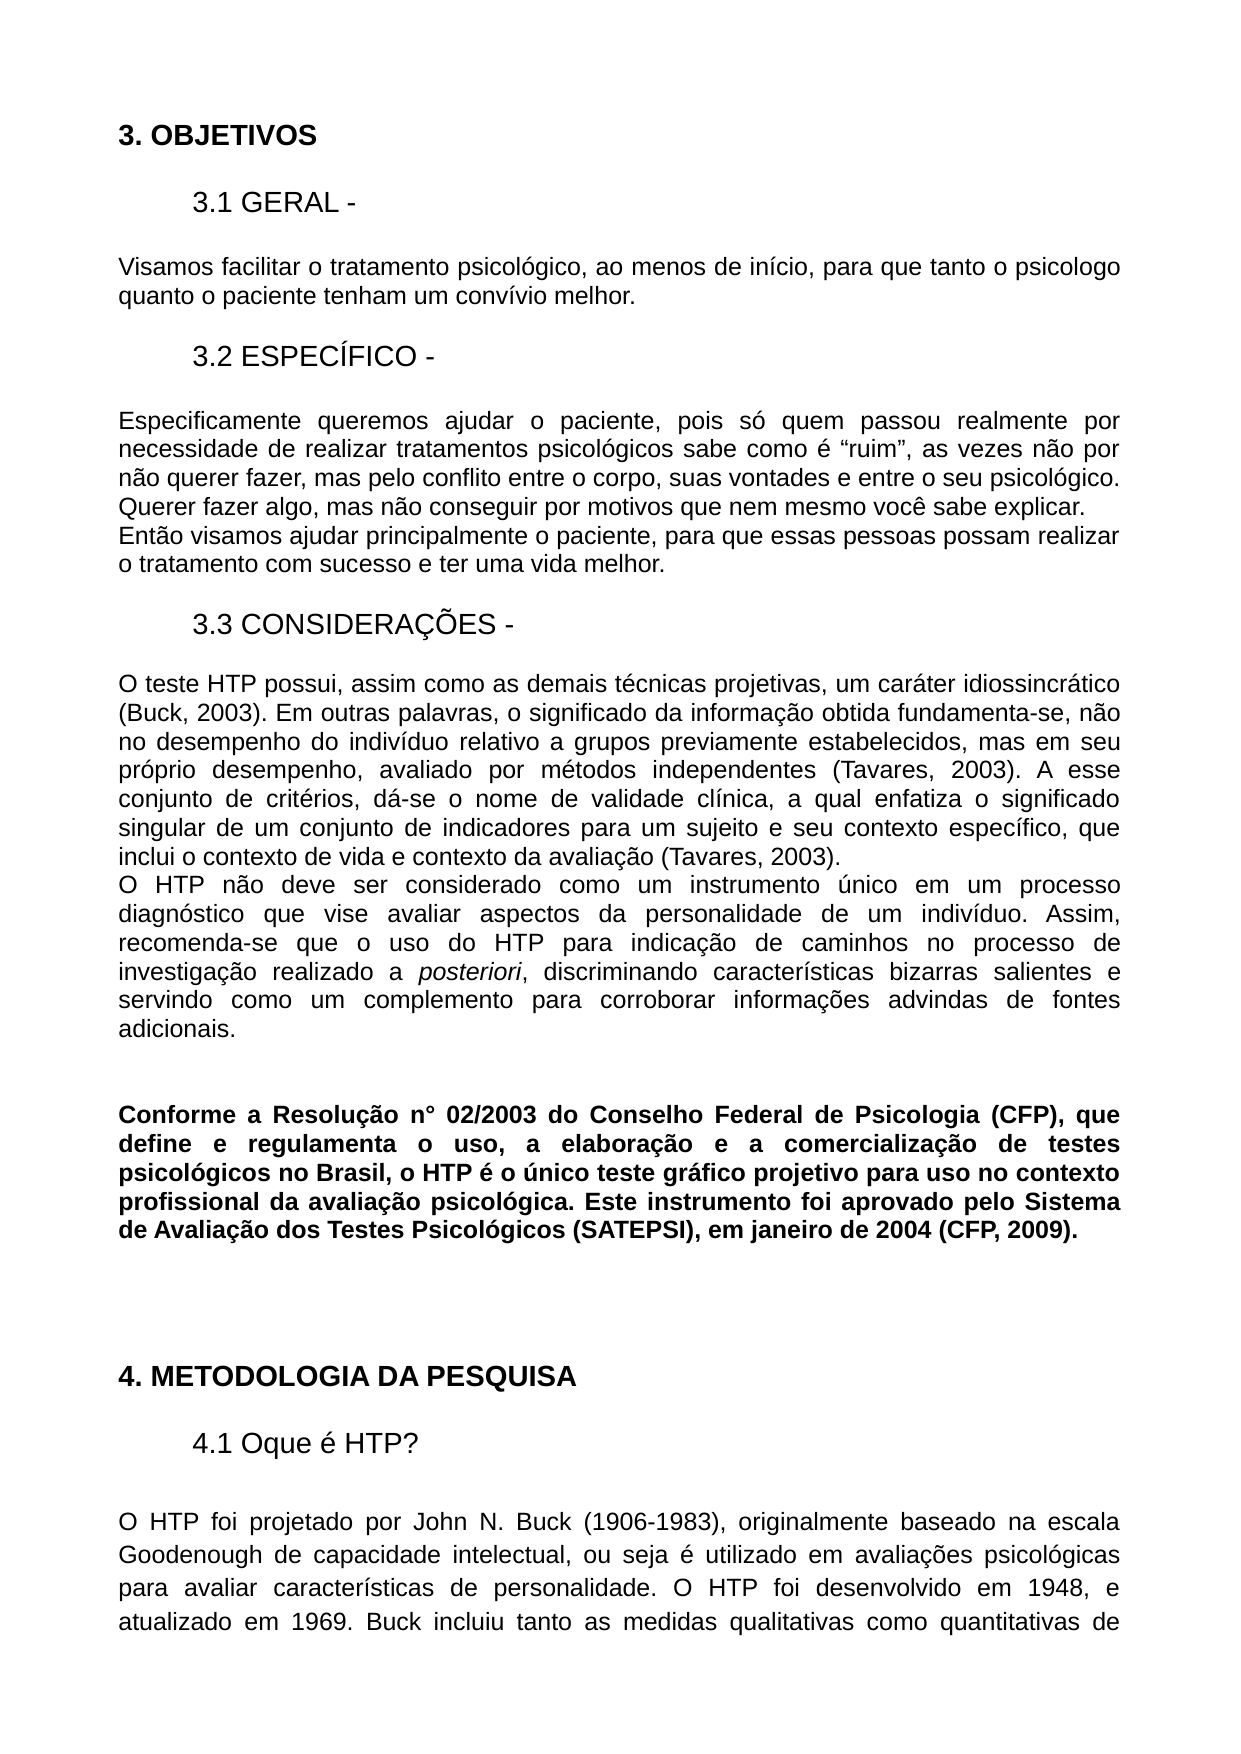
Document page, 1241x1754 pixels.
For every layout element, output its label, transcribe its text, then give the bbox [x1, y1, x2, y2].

text 4.1 Oque é HTP? [118, 1426, 1122, 1460]
text 4. METODOLOGIA DA PESQUISA [118, 1359, 1122, 1393]
text Então visamos ajudar principalmente o paciente, para que essas pessoas possam realizar o tratamento com sucesso e ter uma vida melhor. [118, 521, 1122, 578]
text O HTP não deve ser considerado como um instrumento único em um processo diagnóstico que vise avaliar aspectos da personalidade de um indivíduo. Assim, recomenda-se que o uso do HTP para indicação de caminhos no processo de investigação realizado a posteriori, discriminando características bizarras salientes e servindo como um complemento para corroborar informações advindas de fontes adicionais. [118, 870, 1122, 1043]
text O HTP foi projetado por John N. Buck (1906-1983), originalmente baseado na escala Goodenough de capacidade intelectual, ou seja é utilizado em avaliações psicológicas para avaliar características de personalidade. O HTP foi desenvolvido em 1948, e atualizado em 1969. Buck incluiu tanto as medidas qualitativas como quantitativas de [118, 1507, 1122, 1635]
text Conforme a Resolução n° 02/2003 do Conselho Federal de Psicologia (CFP), que define e regulamenta o uso, a elaboração e a comercialização de testes psicológicos no Brasil, o HTP é o único teste gráfico projetivo para uso no contexto profissional da avaliação psicológica. Este instrumento foi aprovado pelo Sistema de Avaliação dos Testes Psicológicos (SATEPSI), em janeiro de 2004 (CFP, 2009). [118, 1100, 1122, 1244]
text O teste HTP possui, assim como as demais técnicas projetivas, um caráter idiossincrático (Buck, 2003). Em outras palavras, o significado da informação obtida fundamenta-se, não no desempenho do indivíduo relativo a grupos previamente estabelecidos, mas em seu próprio desempenho, avaliado por métodos independentes (Tavares, 2003). A esse conjunto de critérios, dá-se o nome de validade clínica, a qual enfatiza o significado singular de um conjunto de indicadores para um sujeito e seu contexto específico, que inclui o contexto de vida e contexto da avaliação (Tavares, 2003). [118, 669, 1122, 870]
text Visamos facilitar o tratamento psicológico, ao menos de início, para que tanto o psicologo quanto o paciente tenham um convívio melhor. [118, 252, 1122, 310]
text 3. OBJETIVOS [118, 118, 1122, 152]
text 3.2 ESPECÍFICO - [118, 338, 1122, 372]
text 3.3 CONSIDERAÇÕES - [118, 607, 1122, 640]
text Especificamente queremos ajudar o paciente, pois só quem passou realmente por necessidade de realizar tratamentos psicológicos sabe como é “ruim”, as vezes não por não querer fazer, mas pelo conflito entre o corpo, suas vontades e entre o seu psicológico. Querer fazer algo, mas não conseguir por motivos que nem mesmo você sabe explicar. [118, 406, 1122, 521]
text 3.1 GERAL - [118, 185, 1122, 219]
